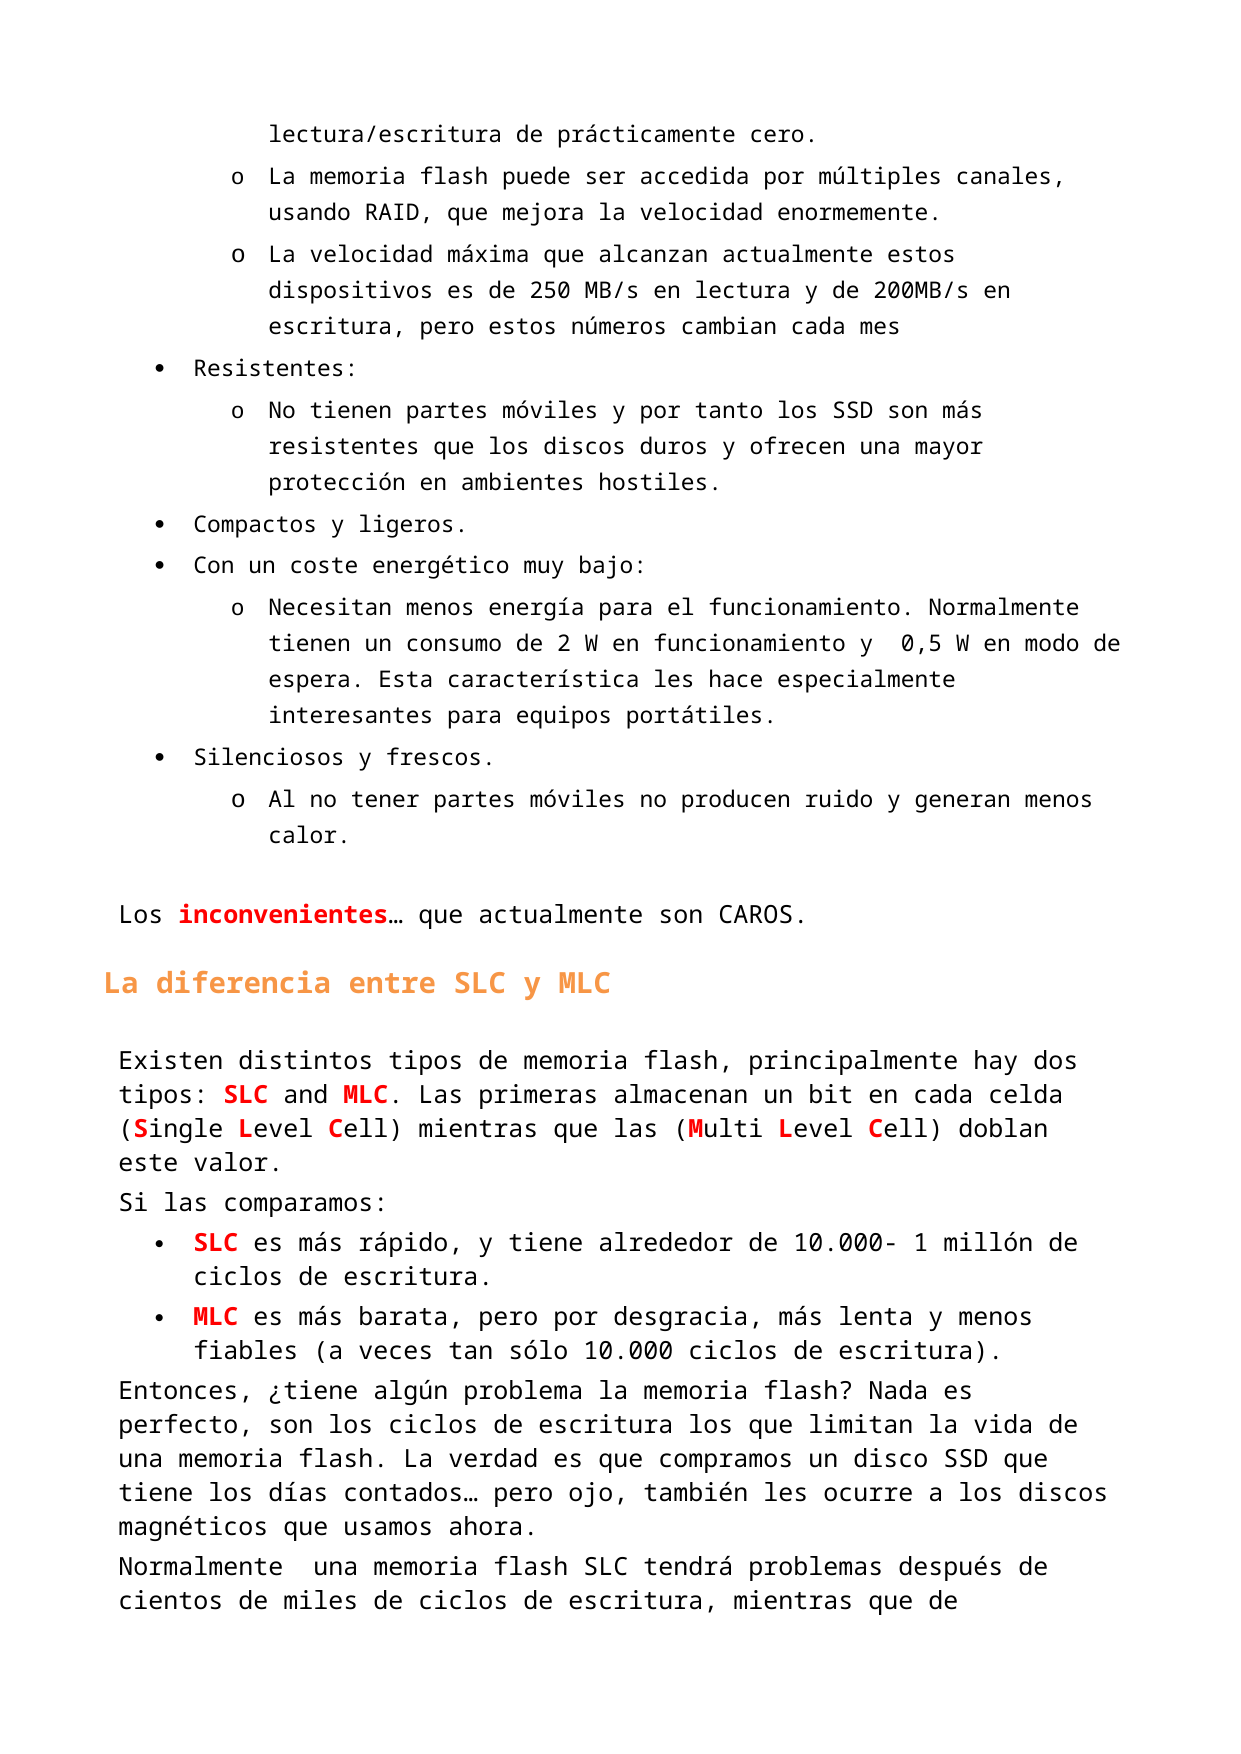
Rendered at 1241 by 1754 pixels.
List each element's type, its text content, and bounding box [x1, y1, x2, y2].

list No tienen partes móviles y por tanto los SSD son más resistentes que los discos duros y ofrecen una mayor protección en ambientes hostiles. [231, 394, 1122, 497]
list Compactos y ligeros. [156, 508, 1122, 539]
text Entonces, ¿tiene algún problema la memoria flash? Nada es perfecto, son los ciclos de escritura los que limitan la vida de una memoria flash. La verdad es que compramos un disco SSD que tiene los días contados… pero ojo, también les ocurre a los discos magnéticos que usamos ahora. [118, 1373, 1122, 1543]
list SLC es más rápido, y tiene alrededor de 10.000- 1 millón de ciclos de escritura. [156, 1225, 1122, 1293]
text Existen distintos tipos de memoria flash, principalmente hay dos tipos: SLC and MLC. Las primeras almacenan un bit en cada celda (Single Level Cell) mientras que las (Multi Level Cell) doblan este valor. [118, 1043, 1122, 1179]
list La memoria flash puede ser accedida por múltiples canales, usando RAID, que mejora la velocidad enormemente. [231, 160, 1122, 227]
list Al no tener partes móviles no producen ruido y generan menos calor. [231, 783, 1122, 851]
list Resistentes: [156, 352, 1122, 383]
text Normalmente una memoria flash SLC tendrá problemas después de cientos de miles de ciclos de escritura, mientras que de [118, 1549, 1122, 1617]
list Silenciosos y frescos. [156, 741, 1122, 772]
list MLC es más barata, pero por desgracia, más lenta y menos fiables (a veces tan sólo 10.000 ciclos de escritura). [156, 1299, 1122, 1367]
text Los inconvenientes… que actualmente son CAROS. [118, 897, 1122, 931]
list La velocidad máxima que alcanzan actualmente estos dispositivos es de 250 MB/s en lectura y de 200MB/s en escritura, pero estos números cambian cada mes [231, 238, 1122, 342]
list Necesitan menos energía para el funcionamiento. Normalmente tienen un consumo de 2 W en funcionamiento y 0,5 W en modo de espera. Esta característica les hace especialmente interesantes para equipos portátiles. [231, 591, 1122, 730]
text La diferencia entre SLC y MLC [103, 963, 1122, 1002]
text Si las comparamos: [118, 1185, 1122, 1219]
list Con un coste energético muy bajo: [156, 549, 1122, 581]
list lectura/escritura de prácticamente cero. [231, 118, 1122, 149]
